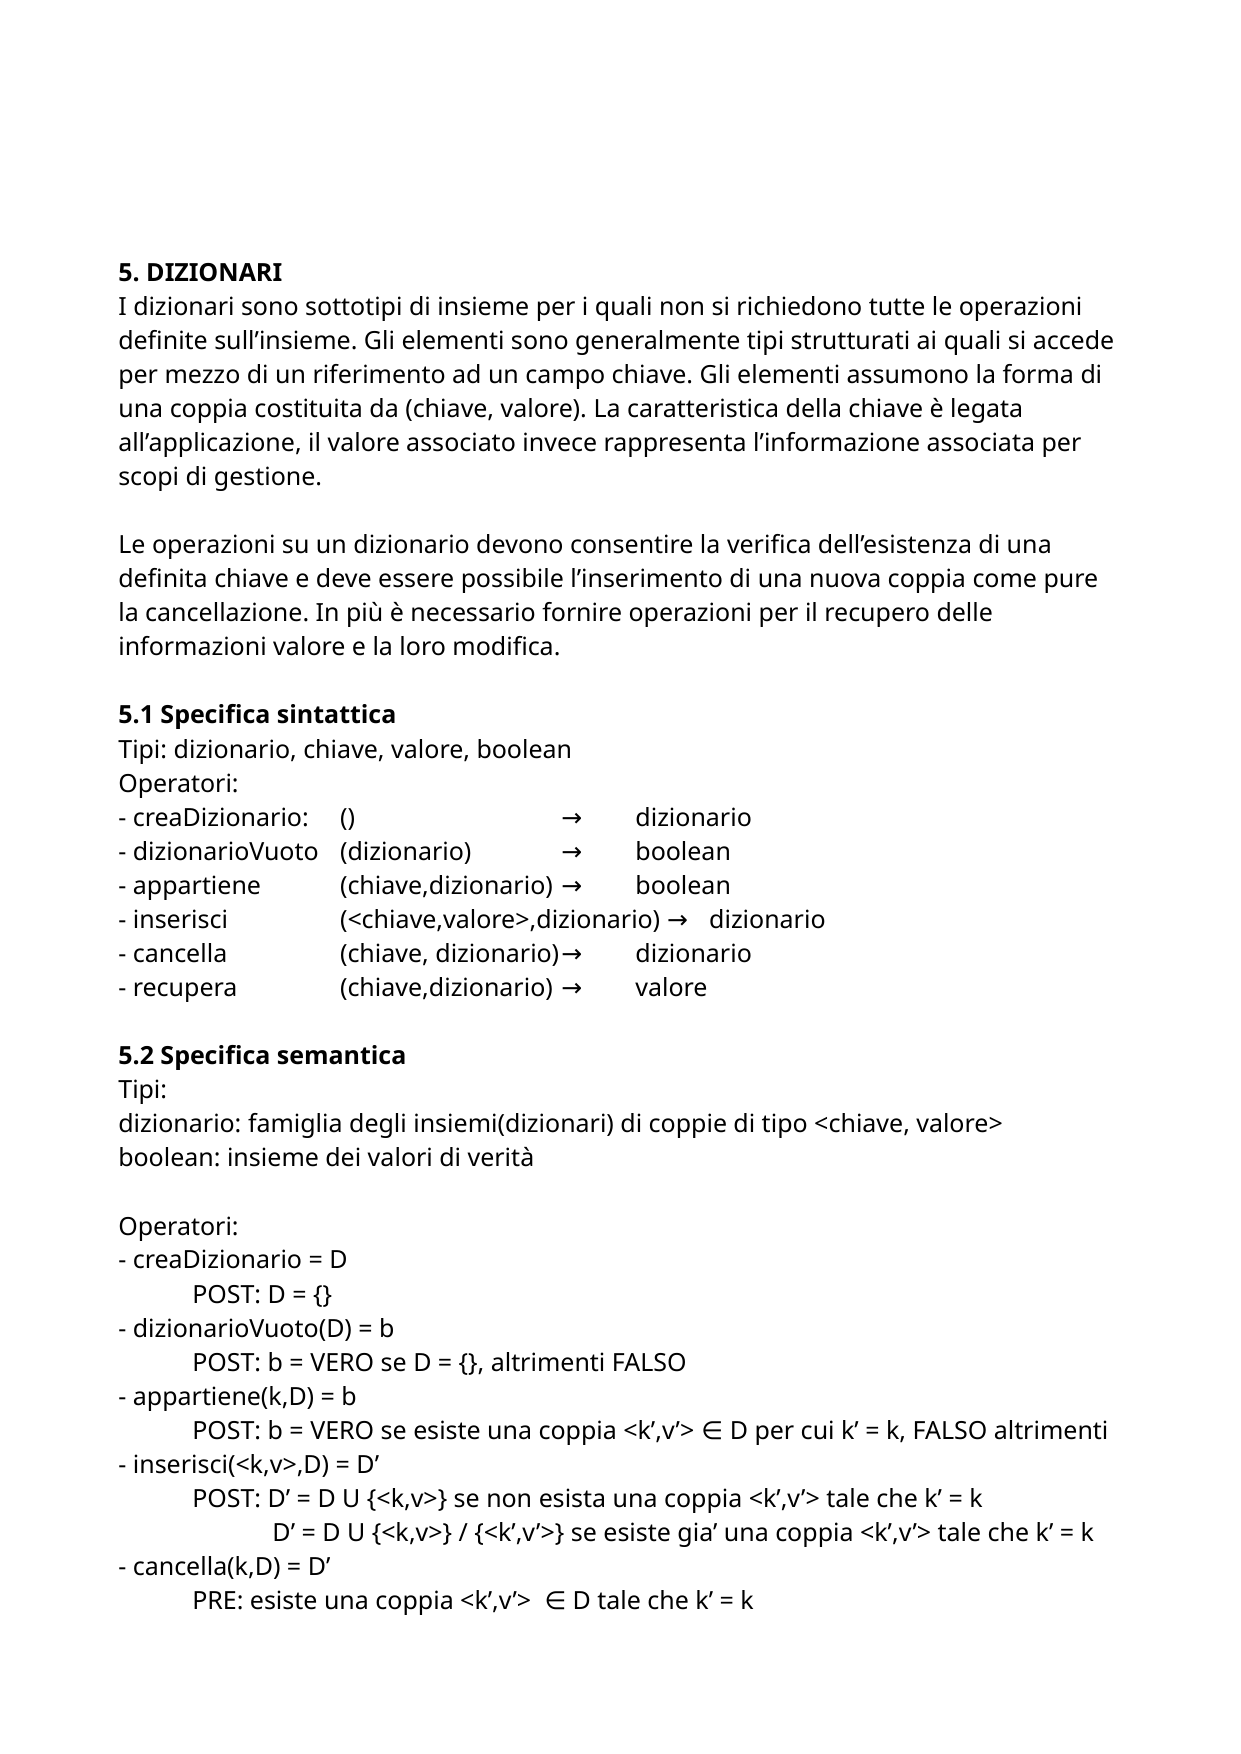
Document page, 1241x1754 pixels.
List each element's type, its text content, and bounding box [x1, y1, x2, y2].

text PRE: esiste una coppia <k’,v’> ∈ D tale che k’ = k [118, 1583, 1122, 1617]
text - creaDizionario: () → dizionario [118, 799, 1122, 833]
text 5.1 Specifica sintattica [118, 697, 1122, 731]
text POST: D = {} [118, 1276, 1122, 1310]
text 5.2 Specifica semantica [118, 1038, 1122, 1072]
text boolean: insieme dei valori di verità [118, 1140, 1122, 1174]
text POST: D’ = D U {<k,v>} se non esista una coppia <k’,v’> tale che k’ = k [118, 1481, 1122, 1515]
text dizionario: famiglia degli insiemi(dizionari) di coppie di tipo <chiave, valore> [118, 1106, 1122, 1140]
text - creaDizionario = D [118, 1242, 1122, 1276]
text - dizionarioVuoto(D) = b [118, 1310, 1122, 1344]
text - dizionarioVuoto (dizionario) → boolean [118, 833, 1122, 867]
text - cancella(k,D) = D’ [118, 1549, 1122, 1583]
text Tipi: dizionario, chiave, valore, boolean [118, 731, 1122, 765]
text 5. DIZIONARI [118, 254, 1122, 288]
text - inserisci (<chiave,valore>,dizionario) → dizionario [118, 902, 1122, 936]
text - recupera (chiave,dizionario) → valore [118, 970, 1122, 1004]
text - appartiene (chiave,dizionario) → boolean [118, 867, 1122, 902]
text POST: b = VERO se esiste una coppia <k’,v’> ∈ D per cui k’ = k, FALSO altrimenti [118, 1412, 1122, 1447]
text Operatori: [118, 1208, 1122, 1242]
text - cancella (chiave, dizionario) → dizionario [118, 936, 1122, 970]
text - inserisci(<k,v>,D) = D’ [118, 1447, 1122, 1481]
text I dizionari sono sottotipi di insieme per i quali non si richiedono tutte le operazioni definite sull’insieme. Gli elementi sono generalmente tipi strutturati ai quali si accede per mezzo di un riferimento ad un campo chiave. Gli elementi assumono la forma di una coppia costituita da (chiave, valore). La caratteristica della chiave è legata all’applicazione, il valore associato invece rappresenta l’informazione associata per scopi di gestione. [118, 288, 1122, 493]
text POST: b = VERO se D = {}, altrimenti FALSO [118, 1344, 1122, 1378]
text D’ = D U {<k,v>} / {<k’,v’>} se esiste gia’ una coppia <k’,v’> tale che k’ = k [118, 1515, 1122, 1549]
text Le operazioni su un dizionario devono consentire la verifica dell’esistenza di una definita chiave e deve essere possibile l’inserimento di una nuova coppia come pure la cancellazione. In più è necessario fornire operazioni per il recupero delle informazioni valore e la loro modifica. [118, 527, 1122, 663]
text Operatori: [118, 765, 1122, 799]
text - appartiene(k,D) = b [118, 1378, 1122, 1412]
text Tipi: [118, 1072, 1122, 1106]
